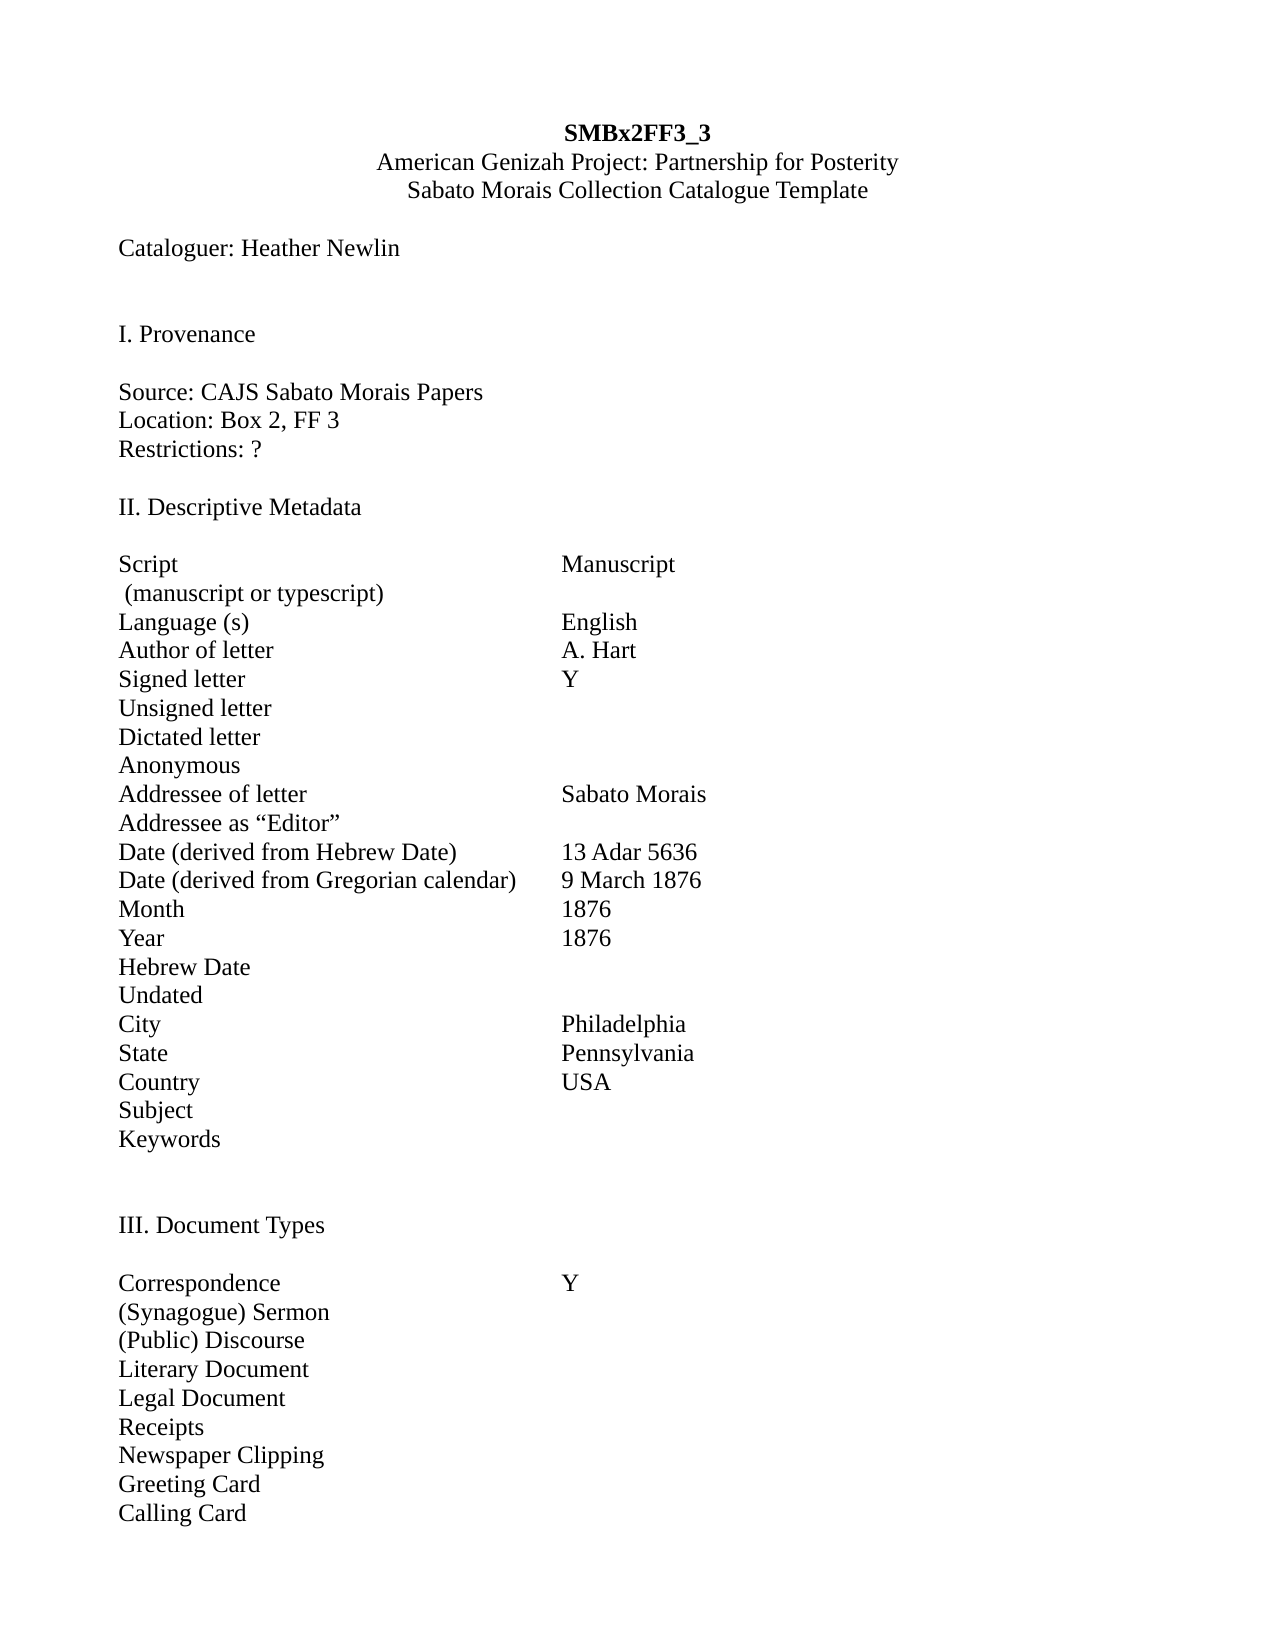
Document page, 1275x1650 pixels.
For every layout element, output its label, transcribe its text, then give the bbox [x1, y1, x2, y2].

text Greeting Card [118, 1469, 1157, 1498]
text Receipts [118, 1412, 1157, 1441]
text State Pennsylvania [118, 1038, 1157, 1067]
text (Public) Discourse [118, 1326, 1157, 1354]
text Undated [118, 981, 1157, 1009]
text Signed letter Y [118, 664, 1157, 693]
text SMBx2FF3_3 [118, 118, 1157, 147]
text (manuscript or typescript) [118, 578, 1157, 607]
text American Genizah Project: Partnership for Posterity [118, 147, 1157, 176]
text I. Provenance [118, 319, 1157, 348]
text Newspaper Clipping [118, 1441, 1157, 1469]
text Date (derived from Gregorian calendar) 9 March 1876 [118, 866, 1157, 894]
text Subject [118, 1096, 1157, 1124]
text Restrictions: ? [118, 434, 1157, 463]
text Date (derived from Hebrew Date) 13 Adar 5636 [118, 837, 1157, 866]
text Literary Document [118, 1354, 1157, 1383]
text Unsigned letter [118, 693, 1157, 722]
text II. Descriptive Metadata [118, 492, 1157, 521]
text Addressee as “Editor” [118, 808, 1157, 837]
text City Philadelphia [118, 1009, 1157, 1038]
text Anonymous [118, 751, 1157, 779]
text Year 1876 [118, 923, 1157, 952]
text Source: CAJS Sabato Morais Papers [118, 377, 1157, 406]
text Location: Box 2, FF 3 [118, 406, 1157, 434]
text (Synagogue) Sermon [118, 1297, 1157, 1326]
text Language (s) English [118, 607, 1157, 636]
text Hebrew Date [118, 952, 1157, 981]
text III. Document Types [118, 1211, 1157, 1239]
text Author of letter A. Hart [118, 636, 1157, 664]
text Cataloguer: Heather Newlin [118, 233, 1157, 262]
text Correspondence Y [118, 1268, 1157, 1297]
text Keywords [118, 1124, 1157, 1153]
text Sabato Morais Collection Catalogue Template [118, 176, 1157, 204]
text Country USA [118, 1067, 1157, 1096]
text Calling Card [118, 1498, 1157, 1527]
text Dictated letter [118, 722, 1157, 751]
text Script Manuscript [118, 549, 1157, 578]
text Month 1876 [118, 894, 1157, 923]
text Addressee of letter Sabato Morais [118, 779, 1157, 808]
text Legal Document [118, 1383, 1157, 1412]
